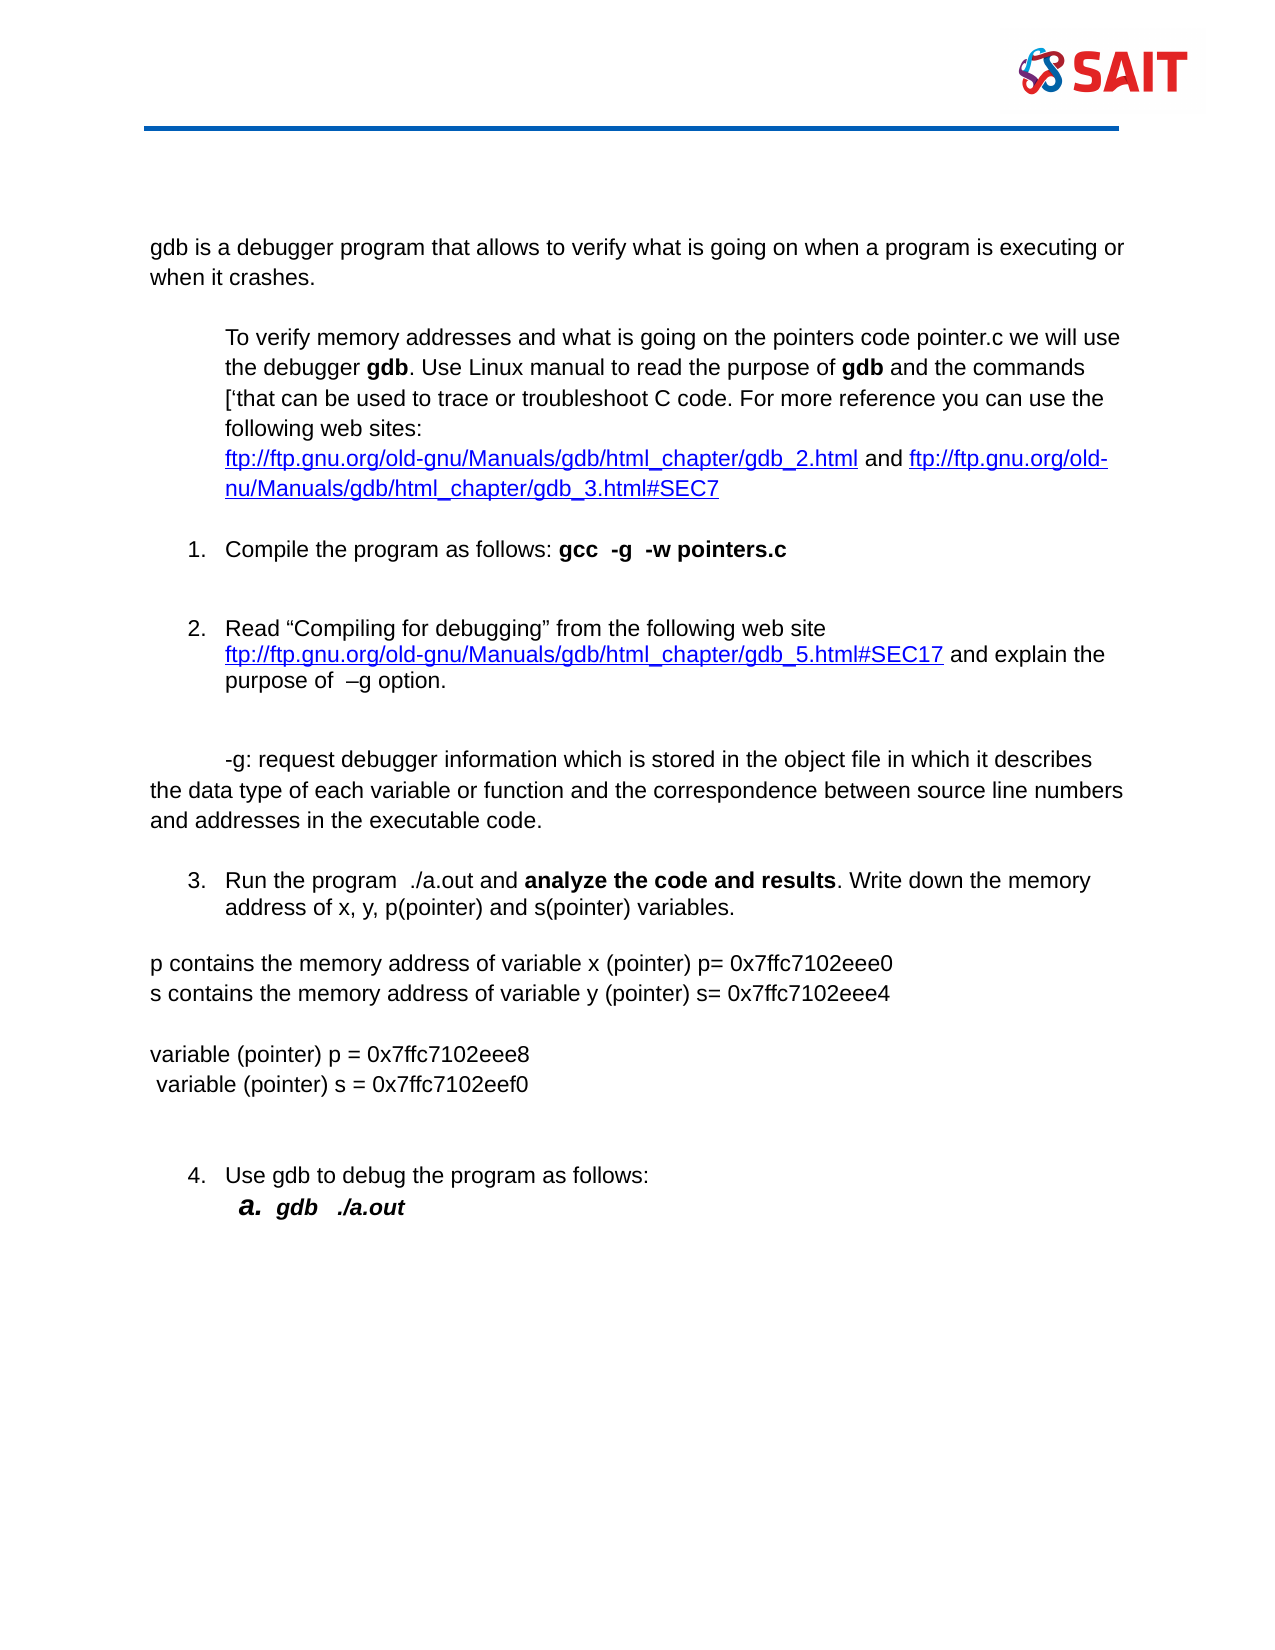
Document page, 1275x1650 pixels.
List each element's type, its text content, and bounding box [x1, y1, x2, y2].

picture [999, 28, 1207, 114]
text variable (pointer) p = 0x7ffc7102eee8 [150, 1041, 1125, 1067]
text s contains the memory address of variable y (pointer) s= 0x7ffc7102eee4 [150, 980, 1125, 1007]
text -g: request debugger information which is stored in the object file in which it describes the data type of each variable or function and the correspondence between source line numbers and addresses in the executable code. [150, 746, 1125, 833]
text ftp://ftp.gnu.org/old-gnu/Manuals/gdb/html_chapter/gdb_2.html and ftp://ftp.gnu.org/old-nu/Manuals/gdb/html_chapter/gdb_3.html#SEC7 [225, 445, 1125, 502]
text gdb is a debugger program that allows to verify what is going on when a program is executing or when it crashes. [150, 233, 1125, 290]
text variable (pointer) s = 0x7ffc7102eef0 [150, 1071, 1125, 1097]
list Read “Compiling for debugging” from the following web site ftp://ftp.gnu.org/old-gnu/Manuals/gdb/html_chapter/gdb_5.html#SEC17 and explain the purpose of –g option. [187, 615, 1125, 694]
list Compile the program as follows: gcc -g -w pointers.c [187, 536, 1125, 562]
text To verify memory addresses and what is going on the pointers code pointer.c we will use the debugger gdb. Use Linux manual to read the purpose of gdb and the commands [‘that can be used to trace or troubleshoot C code. For more reference you can use the following web sites: [225, 324, 1125, 441]
list Use gdb to debug the program as follows: [187, 1162, 1125, 1188]
text p contains the memory address of variable x (pointer) p= 0x7ffc7102eee0 [150, 950, 1125, 977]
list Run the program ./a.out and analyze the code and results. Write down the memory address of x, y, p(pointer) and s(pointer) variables. [187, 867, 1125, 920]
list gdb ./a.out [238, 1188, 1125, 1222]
